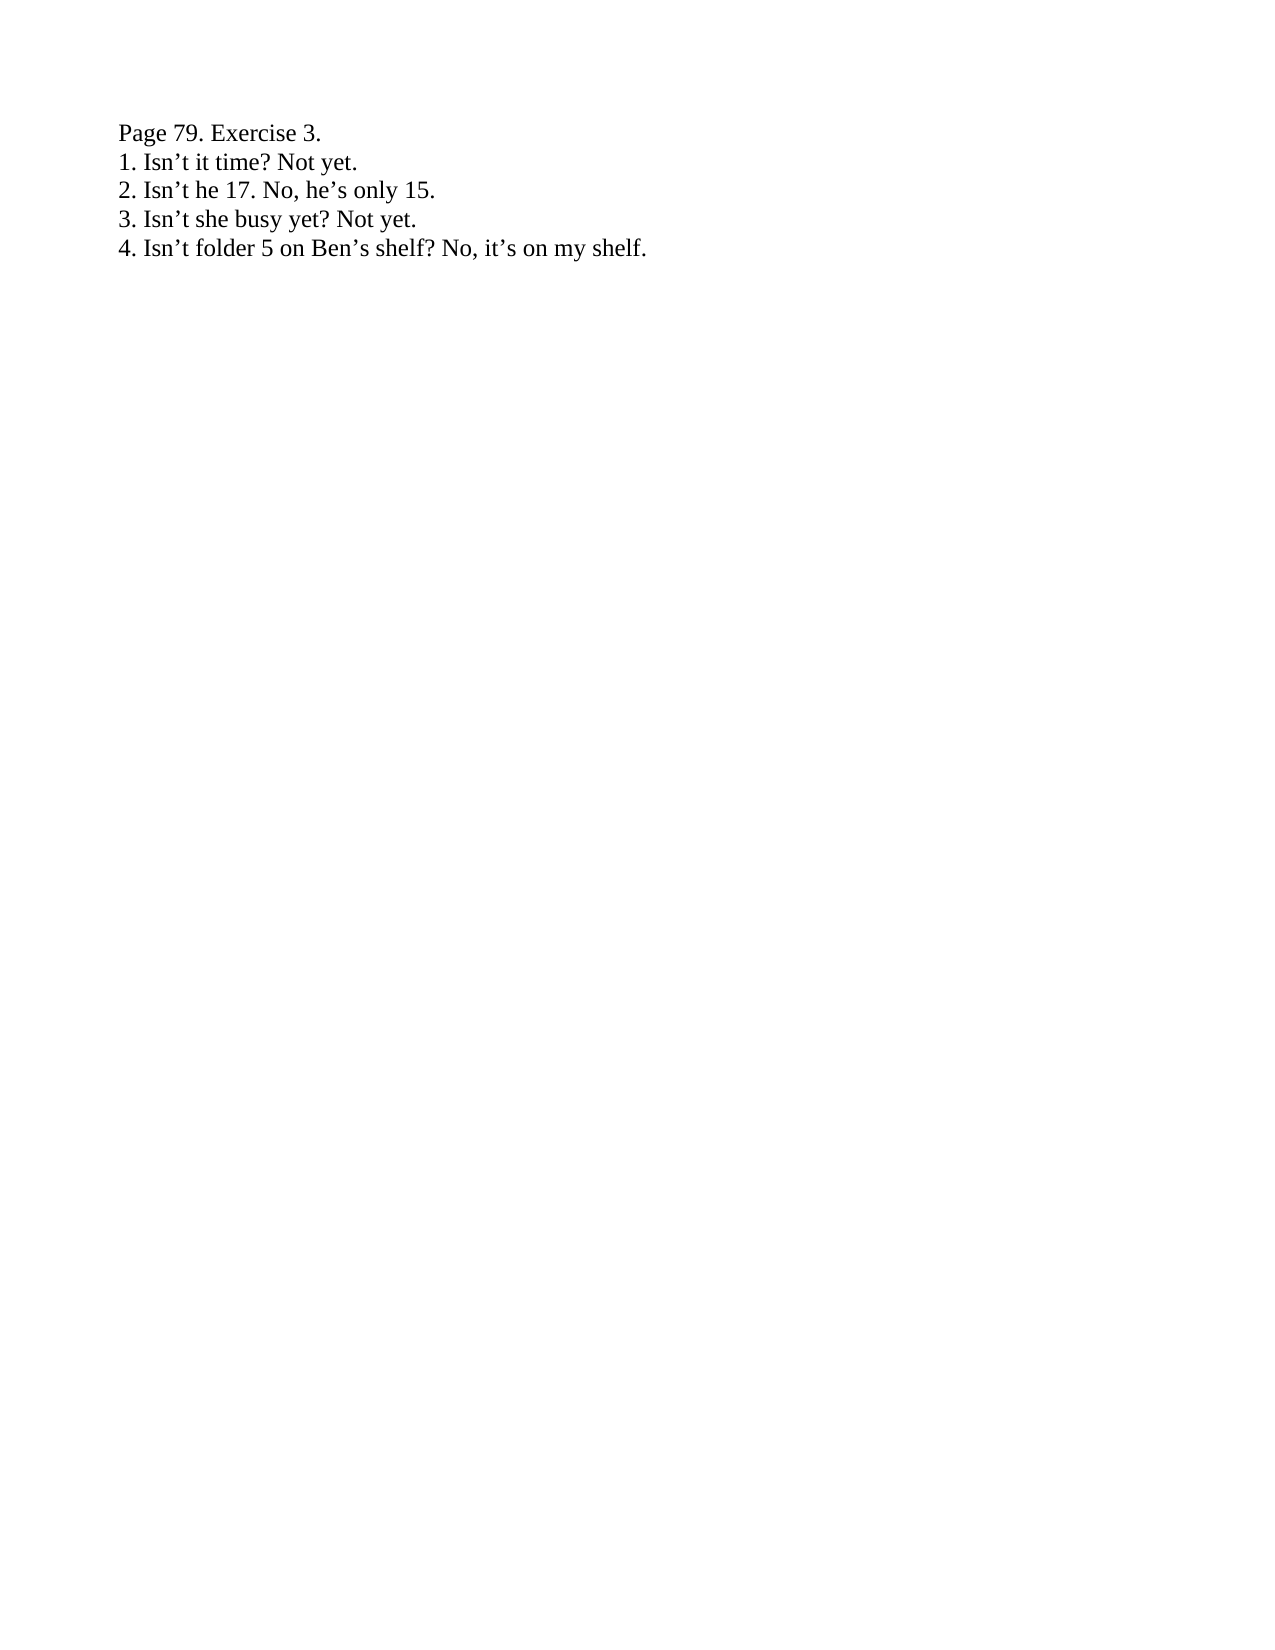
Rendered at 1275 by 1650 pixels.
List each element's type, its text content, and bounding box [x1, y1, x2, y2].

text 1. Isn’t it time? Not yet. [118, 147, 1157, 176]
text 3. Isn’t she busy yet? Not yet. [118, 204, 1157, 233]
text 4. Isn’t folder 5 on Ben’s shelf? No, it’s on my shelf. [118, 233, 1157, 262]
text 2. Isn’t he 17. No, he’s only 15. [118, 176, 1157, 204]
text Page 79. Exercise 3. [118, 118, 1157, 147]
